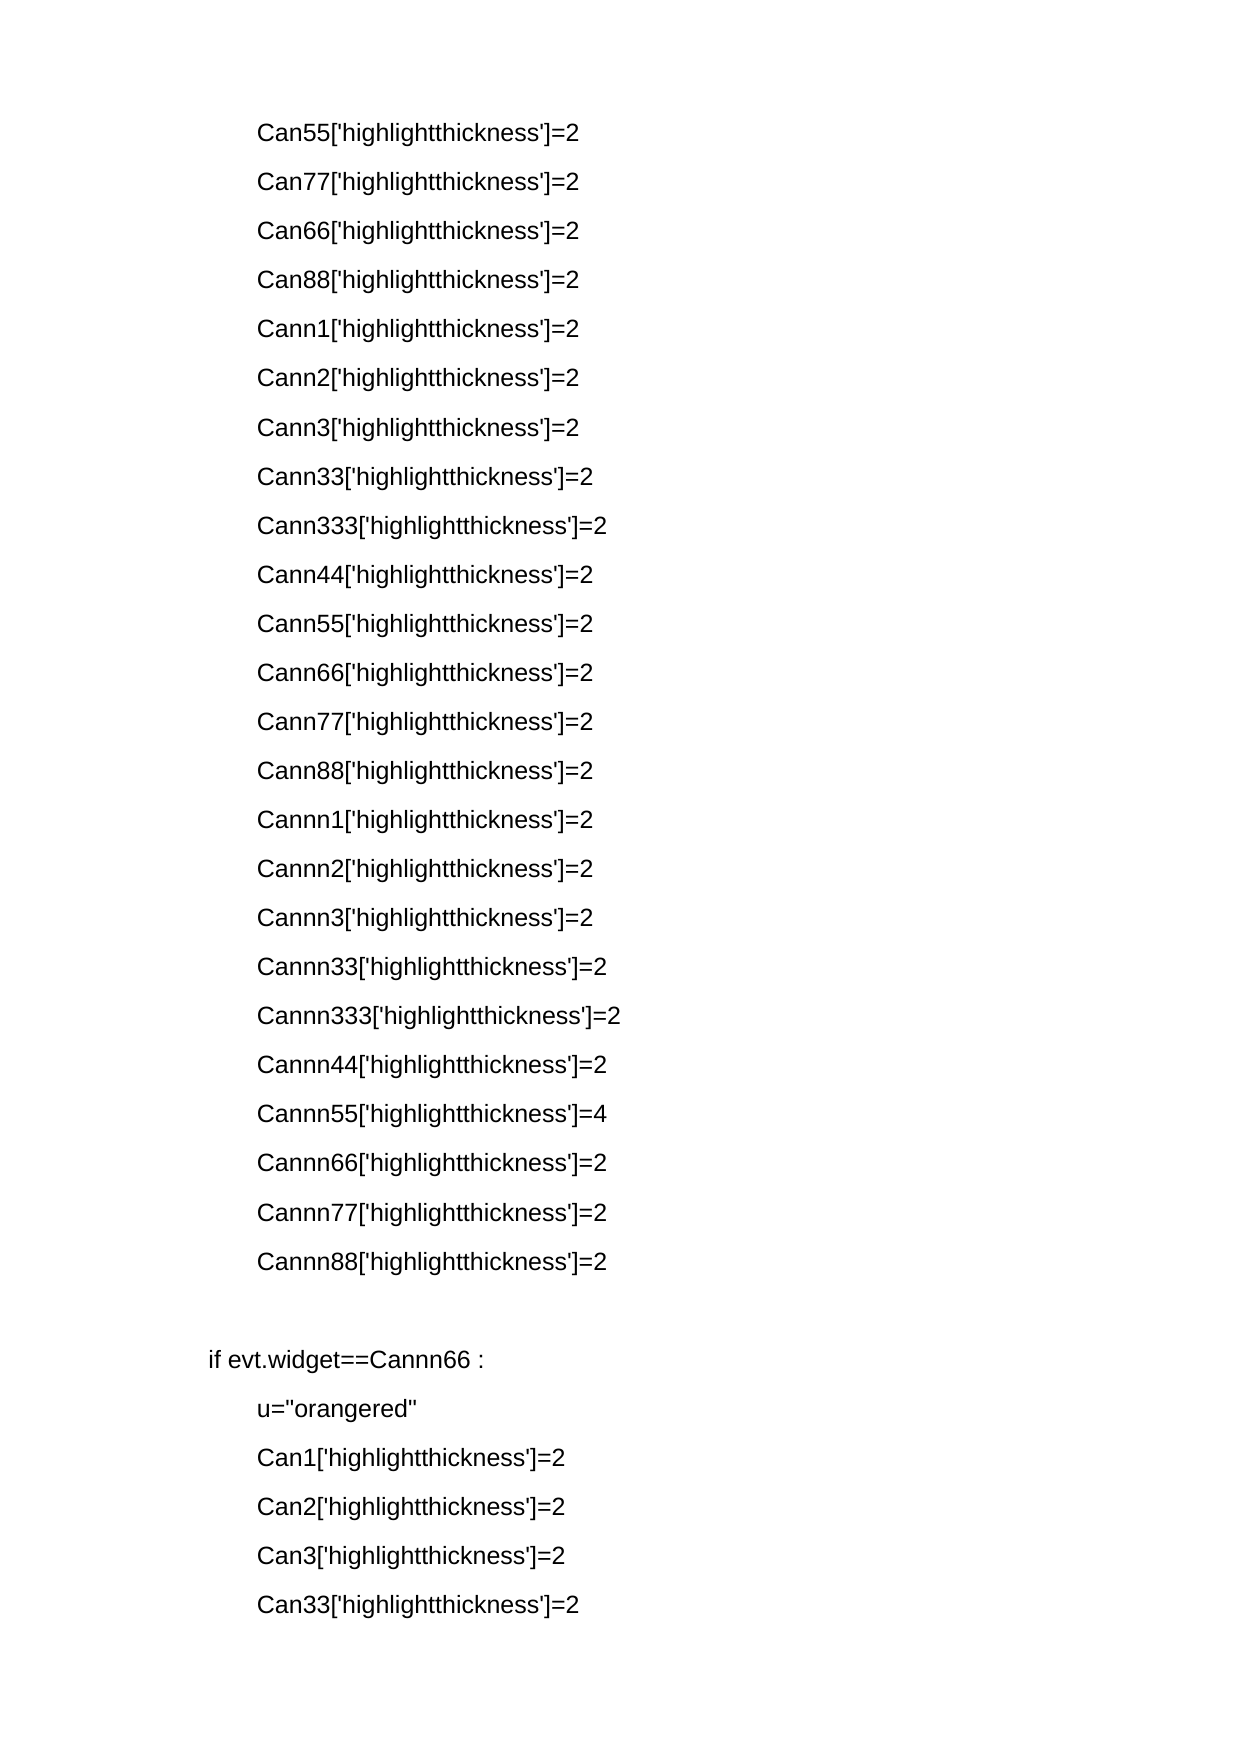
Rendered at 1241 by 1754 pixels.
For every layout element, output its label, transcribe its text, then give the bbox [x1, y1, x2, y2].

text Cann2['highlightthickness']=2 [118, 363, 1122, 392]
text Can3['highlightthickness']=2 [118, 1541, 1122, 1570]
text Cannn2['highlightthickness']=2 [118, 854, 1122, 883]
text Cann333['highlightthickness']=2 [118, 511, 1122, 539]
text Cannn77['highlightthickness']=2 [118, 1197, 1122, 1226]
text Can66['highlightthickness']=2 [118, 216, 1122, 245]
text Cannn55['highlightthickness']=4 [118, 1099, 1122, 1128]
text Cannn1['highlightthickness']=2 [118, 805, 1122, 834]
text Cann1['highlightthickness']=2 [118, 314, 1122, 343]
text Can88['highlightthickness']=2 [118, 265, 1122, 294]
text Cannn33['highlightthickness']=2 [118, 952, 1122, 981]
text if evt.widget==Cannn66 : [118, 1345, 1122, 1373]
text Cann44['highlightthickness']=2 [118, 560, 1122, 588]
text Cann88['highlightthickness']=2 [118, 756, 1122, 785]
text Can55['highlightthickness']=2 [118, 118, 1122, 147]
text Can1['highlightthickness']=2 [118, 1443, 1122, 1472]
text u="orangered" [118, 1394, 1122, 1422]
text Cann55['highlightthickness']=2 [118, 609, 1122, 637]
text Cannn66['highlightthickness']=2 [118, 1148, 1122, 1177]
text Cann77['highlightthickness']=2 [118, 707, 1122, 736]
text Can77['highlightthickness']=2 [118, 167, 1122, 196]
text Cann3['highlightthickness']=2 [118, 412, 1122, 441]
text Cannn44['highlightthickness']=2 [118, 1050, 1122, 1079]
text Cann33['highlightthickness']=2 [118, 462, 1122, 490]
text Cann66['highlightthickness']=2 [118, 658, 1122, 687]
text Can2['highlightthickness']=2 [118, 1492, 1122, 1521]
text Cannn3['highlightthickness']=2 [118, 903, 1122, 932]
text Cannn88['highlightthickness']=2 [118, 1247, 1122, 1275]
text Cannn333['highlightthickness']=2 [118, 1001, 1122, 1030]
text Can33['highlightthickness']=2 [118, 1590, 1122, 1619]
